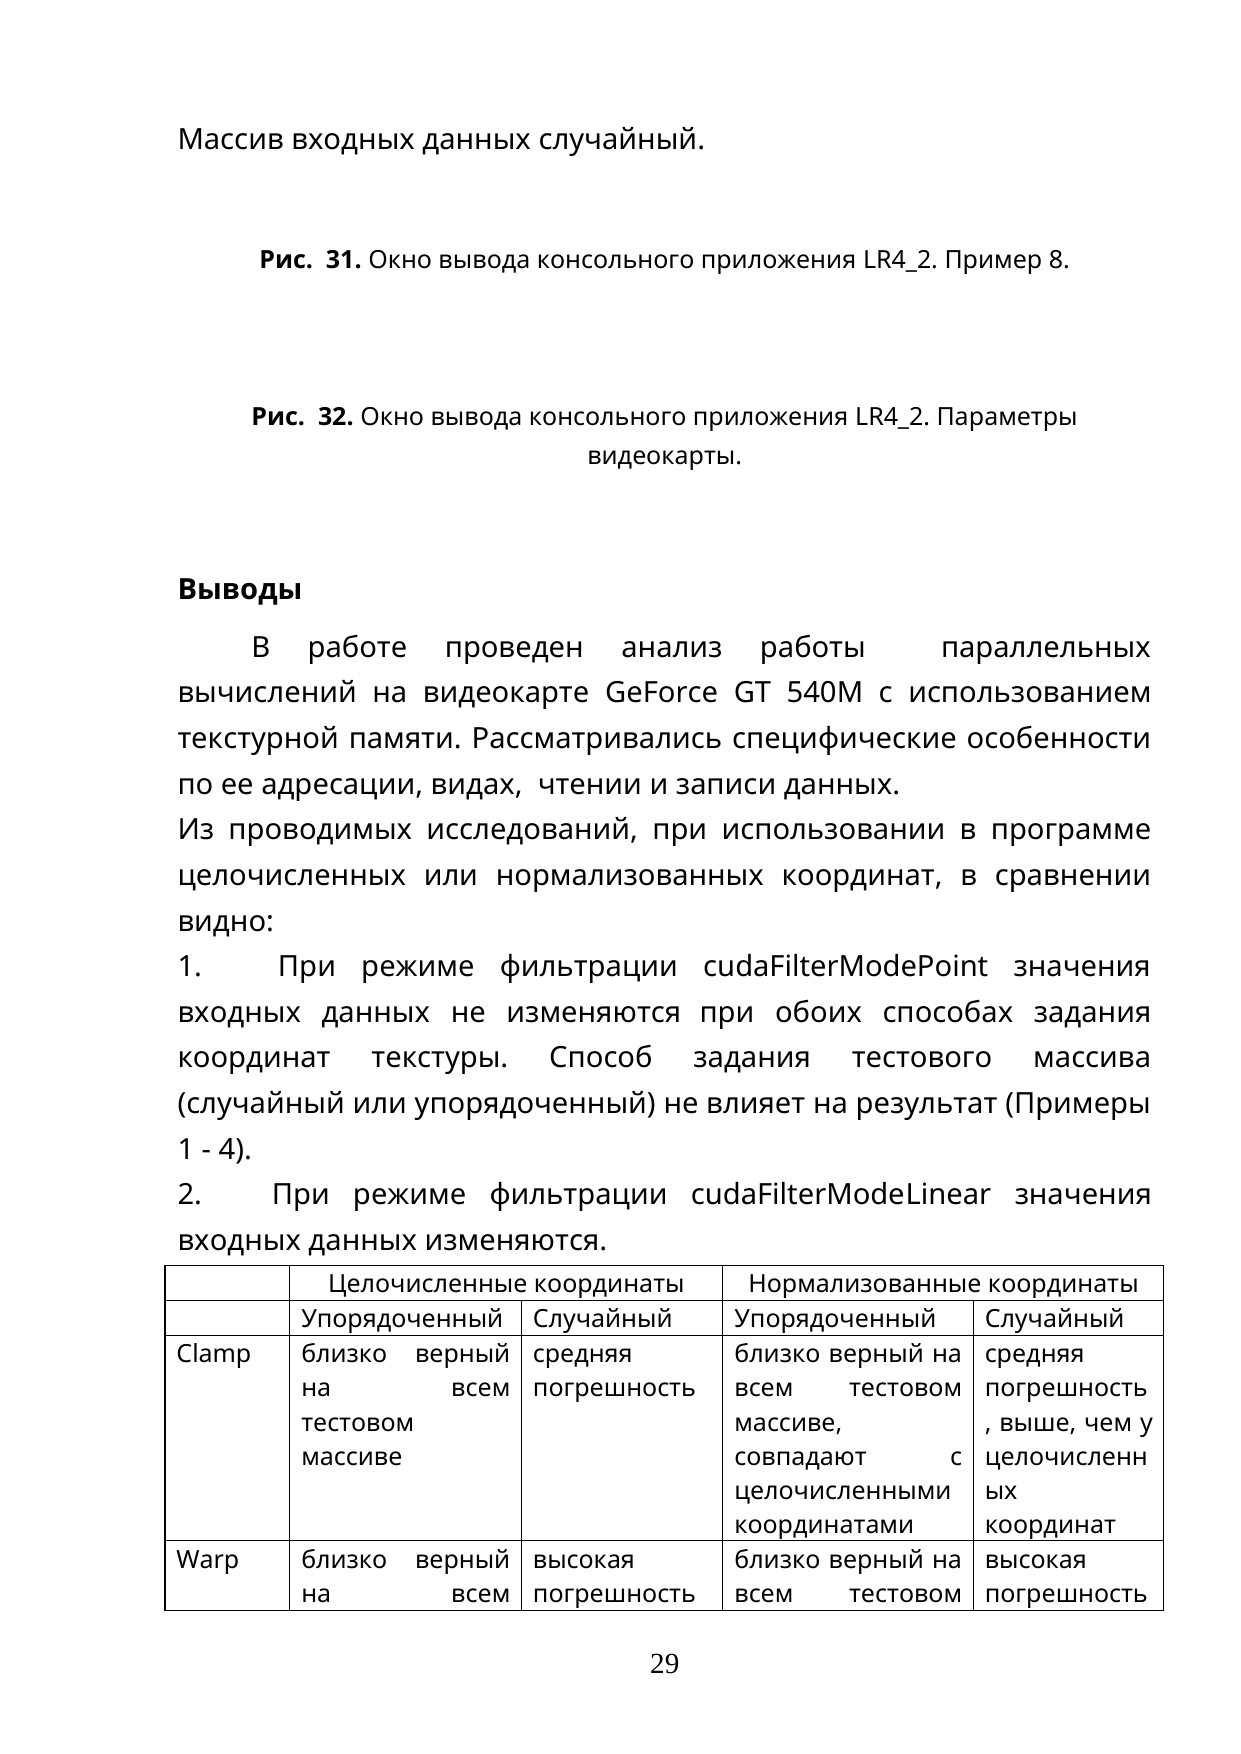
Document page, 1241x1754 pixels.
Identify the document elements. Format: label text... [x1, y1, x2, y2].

text Из проводимых исследований, при использовании в программе целочисленных или нормализованных координат, в сравнении видно: [177, 808, 1152, 939]
table_cell Clamp [166, 1336, 289, 1540]
table_cell Warp [166, 1541, 289, 1609]
table_cell высокая погрешность [974, 1541, 1163, 1609]
text Рис. 31. Окно вывода консольного приложения LR4_2. Пример 8. [177, 242, 1152, 276]
table_cell Случайный [522, 1301, 722, 1335]
table_cell Случайный [974, 1301, 1163, 1335]
table_cell средняя погрешность [522, 1336, 722, 1540]
text Рис. 32. Окно вывода консольного приложения LR4_2. Параметры видеокарты. [177, 399, 1152, 472]
text Массив входных данных случайный. [177, 118, 1152, 158]
table_cell средняя погрешность, выше, чем у целочисленных координат [974, 1336, 1163, 1540]
table_header Целочисленные координаты [290, 1266, 722, 1300]
table_cell [166, 1301, 289, 1335]
table_cell Упорядоченный [290, 1301, 521, 1335]
table_cell близко верный на всем тестовом массиве, совпадают с целочисленными координатами [723, 1336, 973, 1540]
table_cell высокая погрешность [522, 1541, 722, 1609]
table_cell близко верный на всем [290, 1541, 521, 1609]
text 2. При режиме фильтрации cudaFilterModeLinear значения входных данных изменяются. [177, 1173, 1152, 1259]
table_header Нормализованные координаты [723, 1266, 1163, 1300]
subtitle Выводы [177, 568, 1152, 608]
table_cell близко верный на всем тестовом массиве [290, 1336, 521, 1540]
text 1. При режиме фильтрации cudaFilterModePoint значения входных данных не изменяются при обоих способах задания координат текстуры. Способ задания тестового массива (случайный или упорядоченный) не влияет на результат (Примеры 1 - 4). [177, 945, 1152, 1168]
text В работе проведен анализ работы параллельных вычислений на видеокарте GeForce GT 540M с использованием текстурной памяти. Рассматривались специфические особенности по ее адресации, видах, чтении и записи данных. [177, 626, 1152, 803]
table_cell близко верный на всем тестовом [723, 1541, 973, 1609]
table_cell Упорядоченный [723, 1301, 973, 1335]
table_header [166, 1266, 289, 1300]
